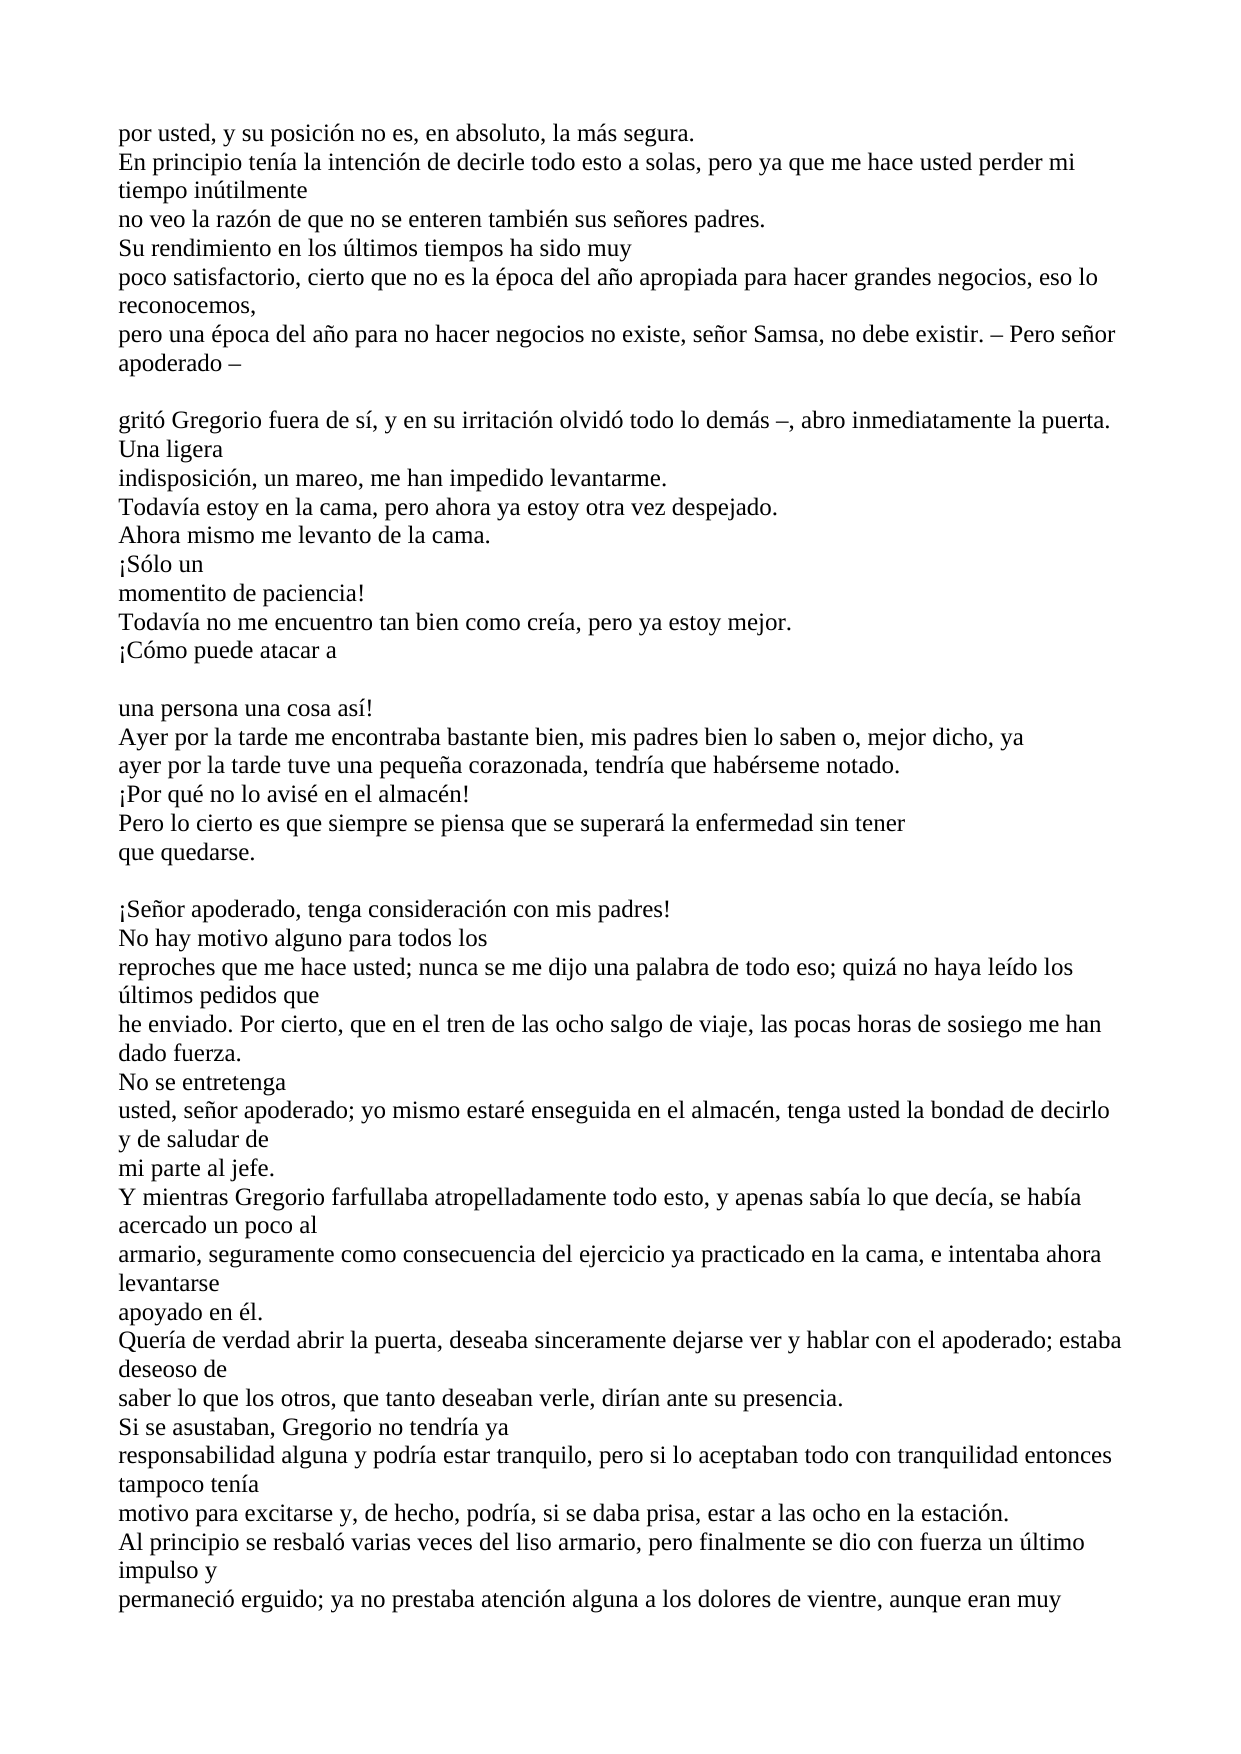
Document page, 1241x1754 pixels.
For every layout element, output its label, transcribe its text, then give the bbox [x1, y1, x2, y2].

text responsabilidad alguna y podría estar tranquilo, pero si lo aceptaban todo con tranquilidad entonces tampoco tenía [118, 1441, 1122, 1498]
text he enviado. Por cierto, que en el tren de las ocho salgo de viaje, las pocas horas de sosiego me han dado fuerza. [118, 1009, 1122, 1067]
text gritó Gregorio fuera de sí, y en su irritación olvidó todo lo demás –, abro inmediatamente la puerta. [118, 406, 1122, 434]
text Todavía estoy en la cama, pero ahora ya estoy otra vez despejado. [118, 492, 1122, 521]
text apoyado en él. [118, 1297, 1122, 1326]
text Y mientras Gregorio farfullaba atropelladamente todo esto, y apenas sabía lo que decía, se había acercado un poco al [118, 1182, 1122, 1239]
text Su rendimiento en los últimos tiempos ha sido muy [118, 233, 1122, 262]
text ¡Señor apoderado, tenga consideración con mis padres! [118, 894, 1122, 923]
text No se entretenga [118, 1067, 1122, 1096]
text ¡Por qué no lo avisé en el almacén! [118, 779, 1122, 808]
text mi parte al jefe. [118, 1153, 1122, 1182]
text No hay motivo alguno para todos los [118, 923, 1122, 952]
text Ahora mismo me levanto de la cama. [118, 521, 1122, 549]
text En principio tenía la intención de decirle todo esto a solas, pero ya que me hace usted perder mi tiempo inútilmente [118, 147, 1122, 204]
text permaneció erguido; ya no prestaba atención alguna a los dolores de vientre, aunque eran muy [118, 1584, 1122, 1613]
text ¡Sólo un [118, 549, 1122, 578]
text indisposición, un mareo, me han impedido levantarme. [118, 463, 1122, 492]
text ayer por la tarde tuve una pequeña corazonada, tendría que habérseme notado. [118, 751, 1122, 779]
text ¡Cómo puede atacar a [118, 636, 1122, 664]
text armario, seguramente como consecuencia del ejercicio ya practicado en la cama, e intentaba ahora levantarse [118, 1239, 1122, 1297]
text Ayer por la tarde me encontraba bastante bien, mis padres bien lo saben o, mejor dicho, ya [118, 722, 1122, 751]
text Pero lo cierto es que siempre se piensa que se superará la enfermedad sin tener [118, 808, 1122, 837]
text Si se asustaban, Gregorio no tendría ya [118, 1412, 1122, 1441]
text que quedarse. [118, 837, 1122, 866]
text una persona una cosa así! [118, 693, 1122, 722]
text saber lo que los otros, que tanto deseaban verle, dirían ante su presencia. [118, 1383, 1122, 1412]
text Al principio se resbaló varias veces del liso armario, pero finalmente se dio con fuerza un último impulso y [118, 1527, 1122, 1584]
text usted, señor apoderado; yo mismo estaré enseguida en el almacén, tenga usted la bondad de decirlo y de saludar de [118, 1096, 1122, 1153]
text por usted, y su posición no es, en absoluto, la más segura. [118, 118, 1122, 147]
text reproches que me hace usted; nunca se me dijo una palabra de todo eso; quizá no haya leído los últimos pedidos que [118, 952, 1122, 1009]
text momentito de paciencia! [118, 578, 1122, 607]
text Quería de verdad abrir la puerta, deseaba sinceramente dejarse ver y hablar con el apoderado; estaba deseoso de [118, 1326, 1122, 1383]
text pero una época del año para no hacer negocios no existe, señor Samsa, no debe existir. – Pero señor apoderado – [118, 319, 1122, 377]
text no veo la razón de que no se enteren también sus señores padres. [118, 204, 1122, 233]
text poco satisfactorio, cierto que no es la época del año apropiada para hacer grandes negocios, eso lo reconocemos, [118, 262, 1122, 319]
text Todavía no me encuentro tan bien como creía, pero ya estoy mejor. [118, 607, 1122, 636]
text Una ligera [118, 434, 1122, 463]
text motivo para excitarse y, de hecho, podría, si se daba prisa, estar a las ocho en la estación. [118, 1498, 1122, 1527]
